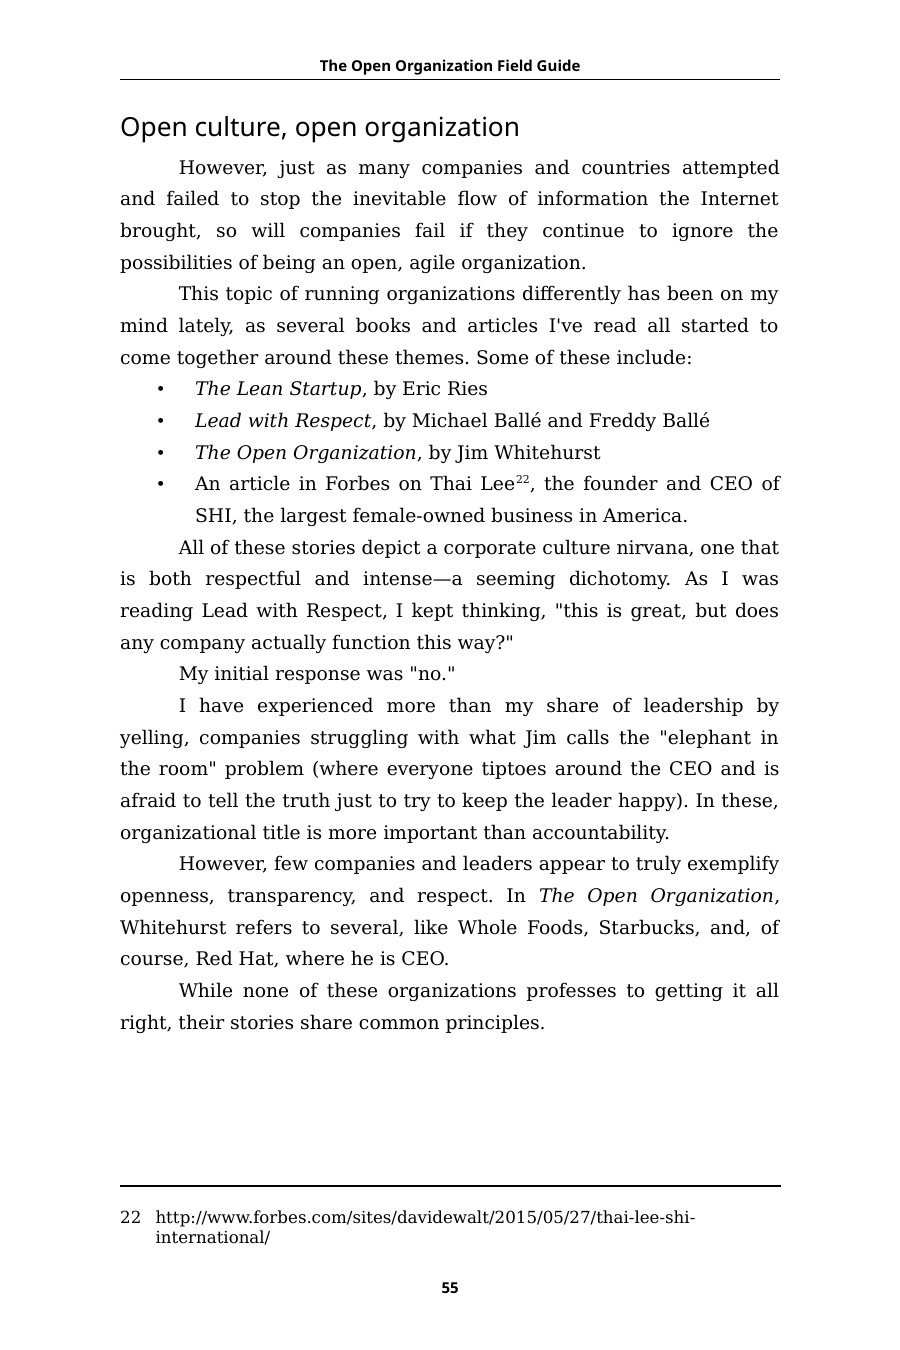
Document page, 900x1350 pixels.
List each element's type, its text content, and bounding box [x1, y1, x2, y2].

text However, few companies and leaders appear to truly exemplify openness, transparency, and respect. In The Open Organization, Whitehurst refers to several, like Whole Foods, Starbucks, and, of course, Red Hat, where he is CEO. [120, 853, 780, 970]
text I have experienced more than my share of leadership by yelling, companies struggling with what Jim calls the "elephant in the room" problem (where everyone tiptoes around the CEO and is afraid to tell the truth just to try to keep the leader happy). In these, organizational title is more important than accountability. [120, 695, 780, 844]
list The Lean Startup, by Eric Ries [157, 378, 780, 400]
text This topic of running organizations differently has been on my mind lately, as several books and articles I've read all started to come together around these themes. Some of these include: [120, 283, 780, 369]
list Lead with Respect, by Michael Ballé and Freddy Ballé [157, 410, 780, 432]
list An article in Forbes on Thai Lee, the founder and CEO of SHI, the largest female-owned business in America. [157, 473, 780, 527]
text While none of these organizations professes to getting it all right, their stories share common principles. [120, 980, 780, 1034]
subtitle Open culture, open organization [120, 108, 780, 144]
text However, just as many companies and countries attempted and failed to stop the inevitable flow of information the Internet brought, so will companies fail if they continue to ignore the possibilities of being an open, agile organization. [120, 157, 780, 274]
list http://www.forbes.com/sites/davidewalt/2015/05/27/thai-lee-shi-international/ [120, 1208, 780, 1247]
text All of these stories depict a corporate culture nirvana, one that is both respectful and intense—a seeming dichotomy. As I was reading Lead with Respect, I kept thinking, "this is great, but does any company actually function this way?" [120, 537, 780, 654]
list The Open Organization, by Jim Whitehurst [157, 442, 780, 464]
text My initial response was "no." [120, 663, 780, 685]
